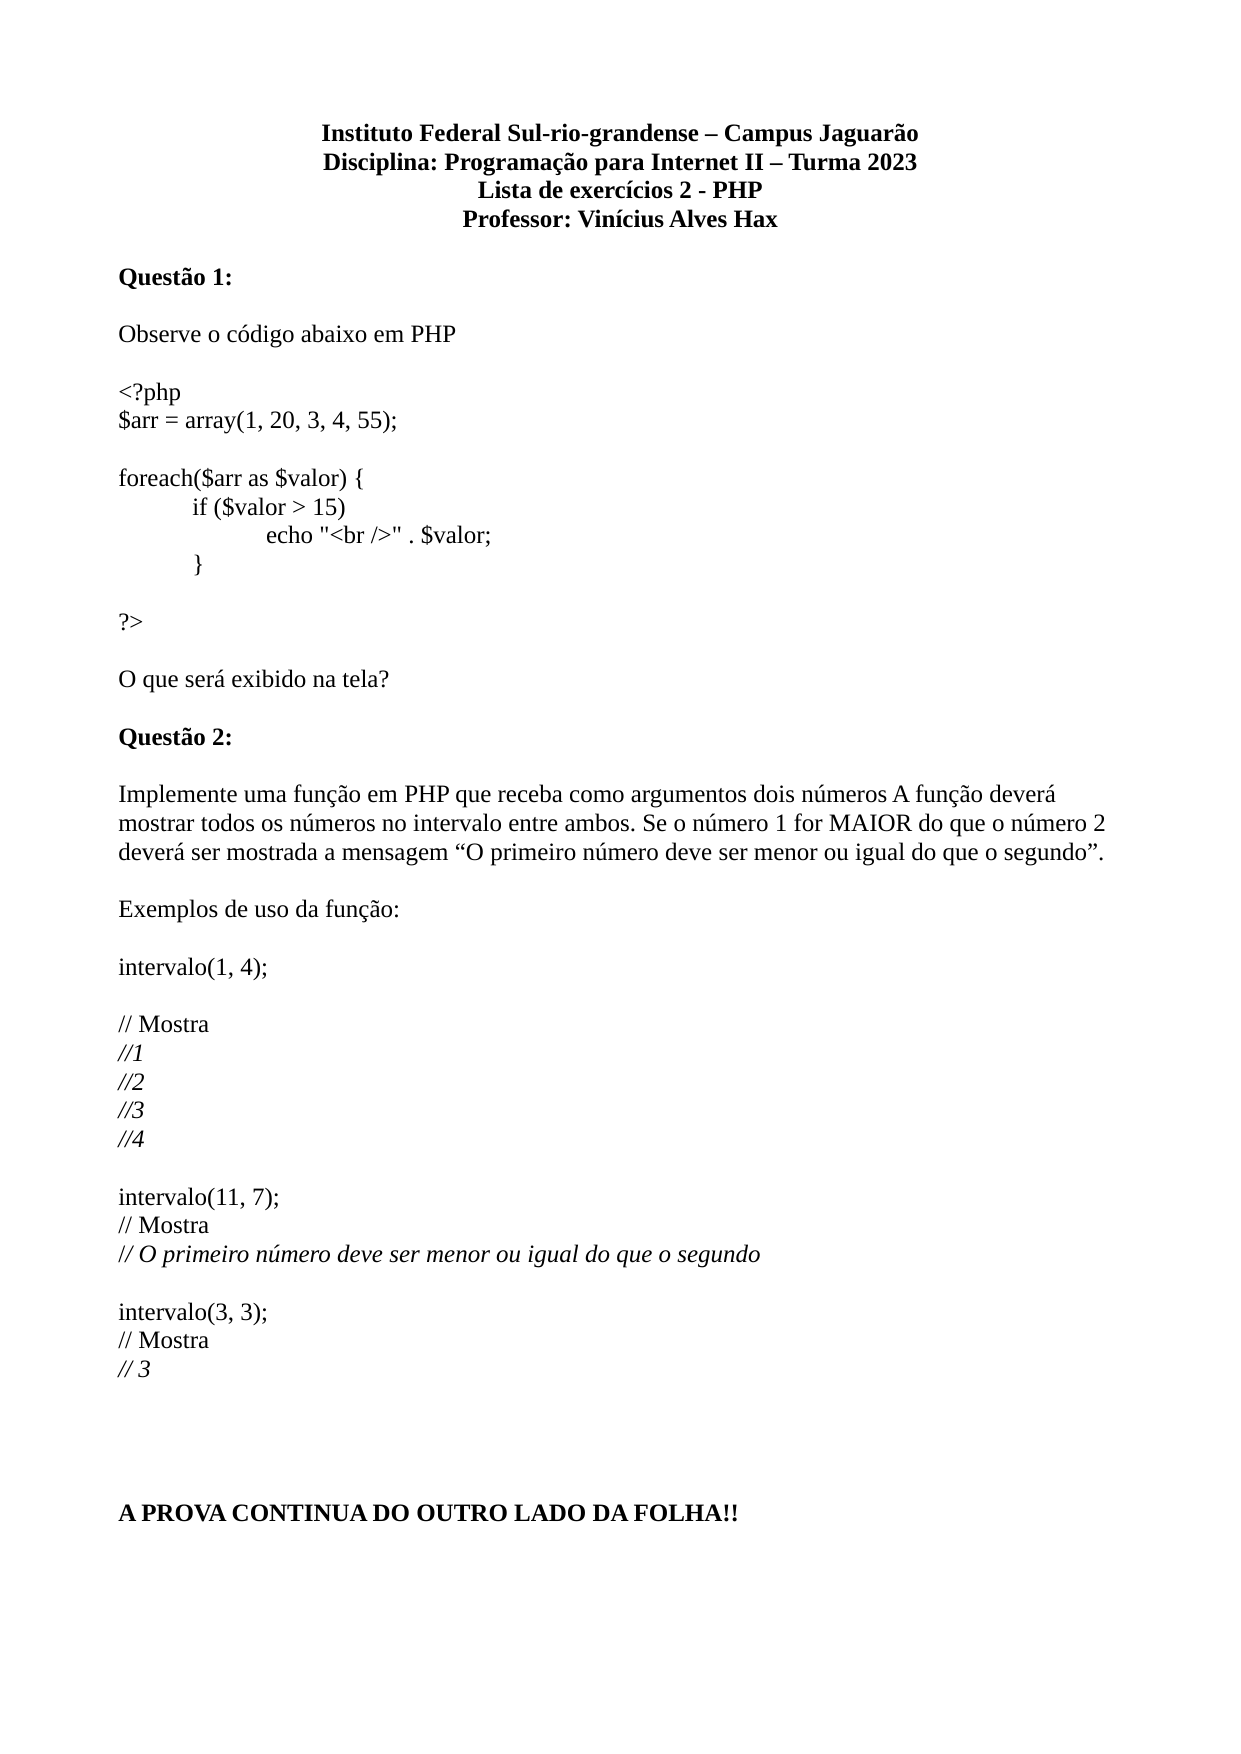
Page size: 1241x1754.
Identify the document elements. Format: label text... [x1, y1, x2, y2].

text // 3 [118, 1354, 1122, 1383]
text ?> [118, 607, 1122, 636]
text $arr = array(1, 20, 3, 4, 55); [118, 406, 1122, 434]
text O que será exibido na tela? [118, 664, 1122, 693]
text // Mostra [118, 1009, 1122, 1038]
text Professor: Vinícius Alves Hax [118, 204, 1122, 233]
text Disciplina: Programação para Internet II – Turma 2023 [118, 147, 1122, 176]
text <?php [118, 377, 1122, 406]
text intervalo(3, 3); [118, 1297, 1122, 1326]
text intervalo(1, 4); [118, 952, 1122, 981]
text Exemplos de uso da função: [118, 894, 1122, 923]
text Instituto Federal Sul-rio-grandense – Campus Jaguarão [118, 118, 1122, 147]
text intervalo(11, 7); [118, 1182, 1122, 1211]
text Observe o código abaixo em PHP [118, 319, 1122, 348]
text echo "<br />" . $valor; [118, 521, 1122, 549]
text Questão 1: [118, 262, 1122, 291]
text // Mostra [118, 1211, 1122, 1239]
text Lista de exercícios 2 - PHP [118, 176, 1122, 204]
text } [118, 549, 1122, 578]
text Implemente uma função em PHP que receba como argumentos dois números A função deverá mostrar todos os números no intervalo entre ambos. Se o número 1 for MAIOR do que o número 2 deverá ser mostrada a mensagem “O primeiro número deve ser menor ou igual do que o segundo”. [118, 779, 1122, 866]
text //3 [118, 1096, 1122, 1124]
text // Mostra [118, 1326, 1122, 1354]
text //2 [118, 1067, 1122, 1096]
text // O primeiro número deve ser menor ou igual do que o segundo [118, 1239, 1122, 1268]
text //1 [118, 1038, 1122, 1067]
text Questão 2: [118, 722, 1122, 751]
text //4 [118, 1124, 1122, 1153]
text A PROVA CONTINUA DO OUTRO LADO DA FOLHA!! [118, 1498, 1122, 1527]
text foreach($arr as $valor) { [118, 463, 1122, 492]
text if ($valor > 15) [118, 492, 1122, 521]
